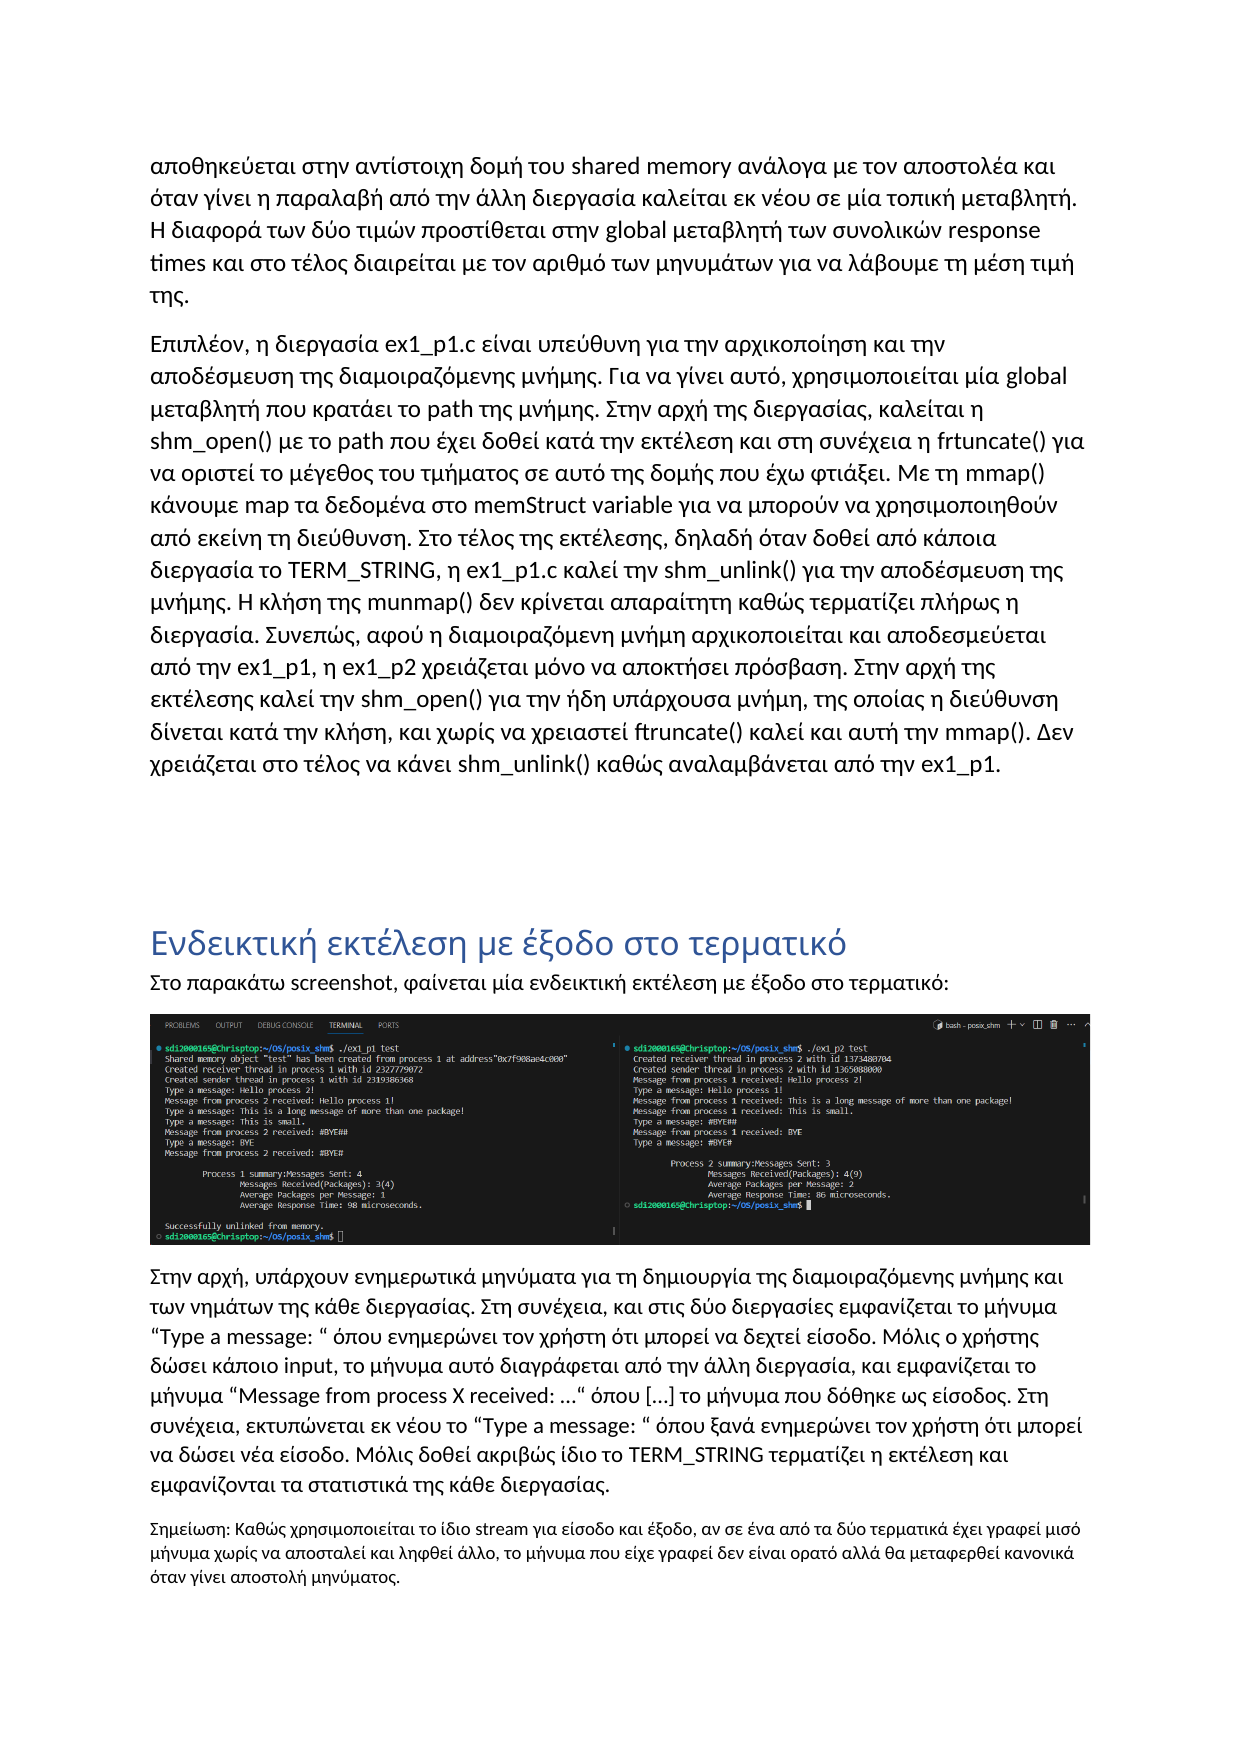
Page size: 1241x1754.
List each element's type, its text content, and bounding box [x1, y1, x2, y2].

text Στο παρακάτω screenshot, φαίνεται μία ενδεικτική εκτέλεση με έξοδο στο τερματικό: [150, 968, 1090, 996]
text Σημείωση: Καθώς χρησιμοποιείται το ίδιο stream για είσοδο και έξοδο, αν σε ένα από τα δύο τερματικά έχει γραφεί μισό μήνυμα χωρίς να αποσταλεί και ληφθεί άλλο, το μήνυμα που είχε γραφεί δεν είναι ορατό αλλά θα μεταφερθεί κανονικά όταν γίνει αποστολή μηνύματος. [150, 1517, 1090, 1588]
subtitle Ενδεικτική εκτέλεση με έξοδο στο τερματικό [150, 920, 1090, 965]
text Επιπλέον, η διεργασία ex1_p1.c είναι υπεύθυνη για την αρχικοποίηση και την αποδέσμευση της διαμοιραζόμενης μνήμης. Για να γίνει αυτό, χρησιμοποιείται μία global μεταβλητή που κρατάει το path της μνήμης. Στην αρχή της διεργασίας, καλείται η shm_open() με το path που έχει δοθεί κατά την εκτέλεση και στη συνέχεια η frtuncate() για να οριστεί το μέγεθος του τμήματος σε αυτό της δομής που έχω φτιάξει. Με τη mmap() κάνουμε map τα δεδομένα στο memStruct variable για να μπορούν να χρησιμοποιηθούν από εκείνη τη διεύθυνση. Στο τέλος της εκτέλεσης, δηλαδή όταν δοθεί από κάποια διεργασία το TERM_STRING, η ex1_p1.c καλεί την shm_unlink() για την αποδέσμευση της μνήμης. Η κλήση της munmap() δεν κρίνεται απαραίτητη καθώς τερματίζει πλήρως η διεργασία. Συνεπώς, αφού η διαμοιραζόμενη μνήμη αρχικοποιείται και αποδεσμεύεται από την ex1_p1, η ex1_p2 χρειάζεται μόνο να αποκτήσει πρόσβαση. Στην αρχή της εκτέλεσης καλεί την shm_open() για την ήδη υπάρχουσα μνήμη, της οποίας η διεύθυνση δίνεται κατά την κλήση, και χωρίς να χρειαστεί ftruncate() καλεί και αυτή την mmap(). Δεν χρειάζεται στο τέλος να κάνει shm_unlink() καθώς αναλαμβάνεται από την ex1_p1. [150, 328, 1090, 778]
text Στην αρχή, υπάρχουν ενημερωτικά μηνύματα για τη δημιουργία της διαμοιραζόμενης μνήμης και των νημάτων της κάθε διεργασίας. Στη συνέχεια, και στις δύο διεργασίες εμφανίζεται το μήνυμα “Type a message: “ όπου ενημερώνει τον χρήστη ότι μπορεί να δεχτεί είσοδο. Μόλις ο χρήστης δώσει κάποιο input, το μήνυμα αυτό διαγράφεται από την άλλη διεργασία, και εμφανίζεται το μήνυμα “Message from process X received: …“ όπου […] το μήνυμα που δόθηκε ως είσοδος. Στη συνέχεια, εκτυπώνεται εκ νέου το “Type a message: “ όπου ξανά ενημερώνει τον χρήστη ότι μπορεί να δώσει νέα είσοδο. Μόλις δοθεί ακριβώς ίδιο το TERM_STRING τερματίζει η εκτέλεση και εμφανίζονται τα στατιστικά της κάθε διεργασίας. [150, 1262, 1090, 1498]
text αποθηκεύεται στην αντίστοιχη δομή του shared memory ανάλογα με τον αποστολέα και όταν γίνει η παραλαβή από την άλλη διεργασία καλείται εκ νέου σε μία τοπική μεταβλητή. Η διαφορά των δύο τιμών προστίθεται στην global μεταβλητή των συνολικών response times και στο τέλος διαιρείται με τον αριθμό των μηνυμάτων για να λάβουμε τη μέση τιμή της. [150, 150, 1090, 310]
